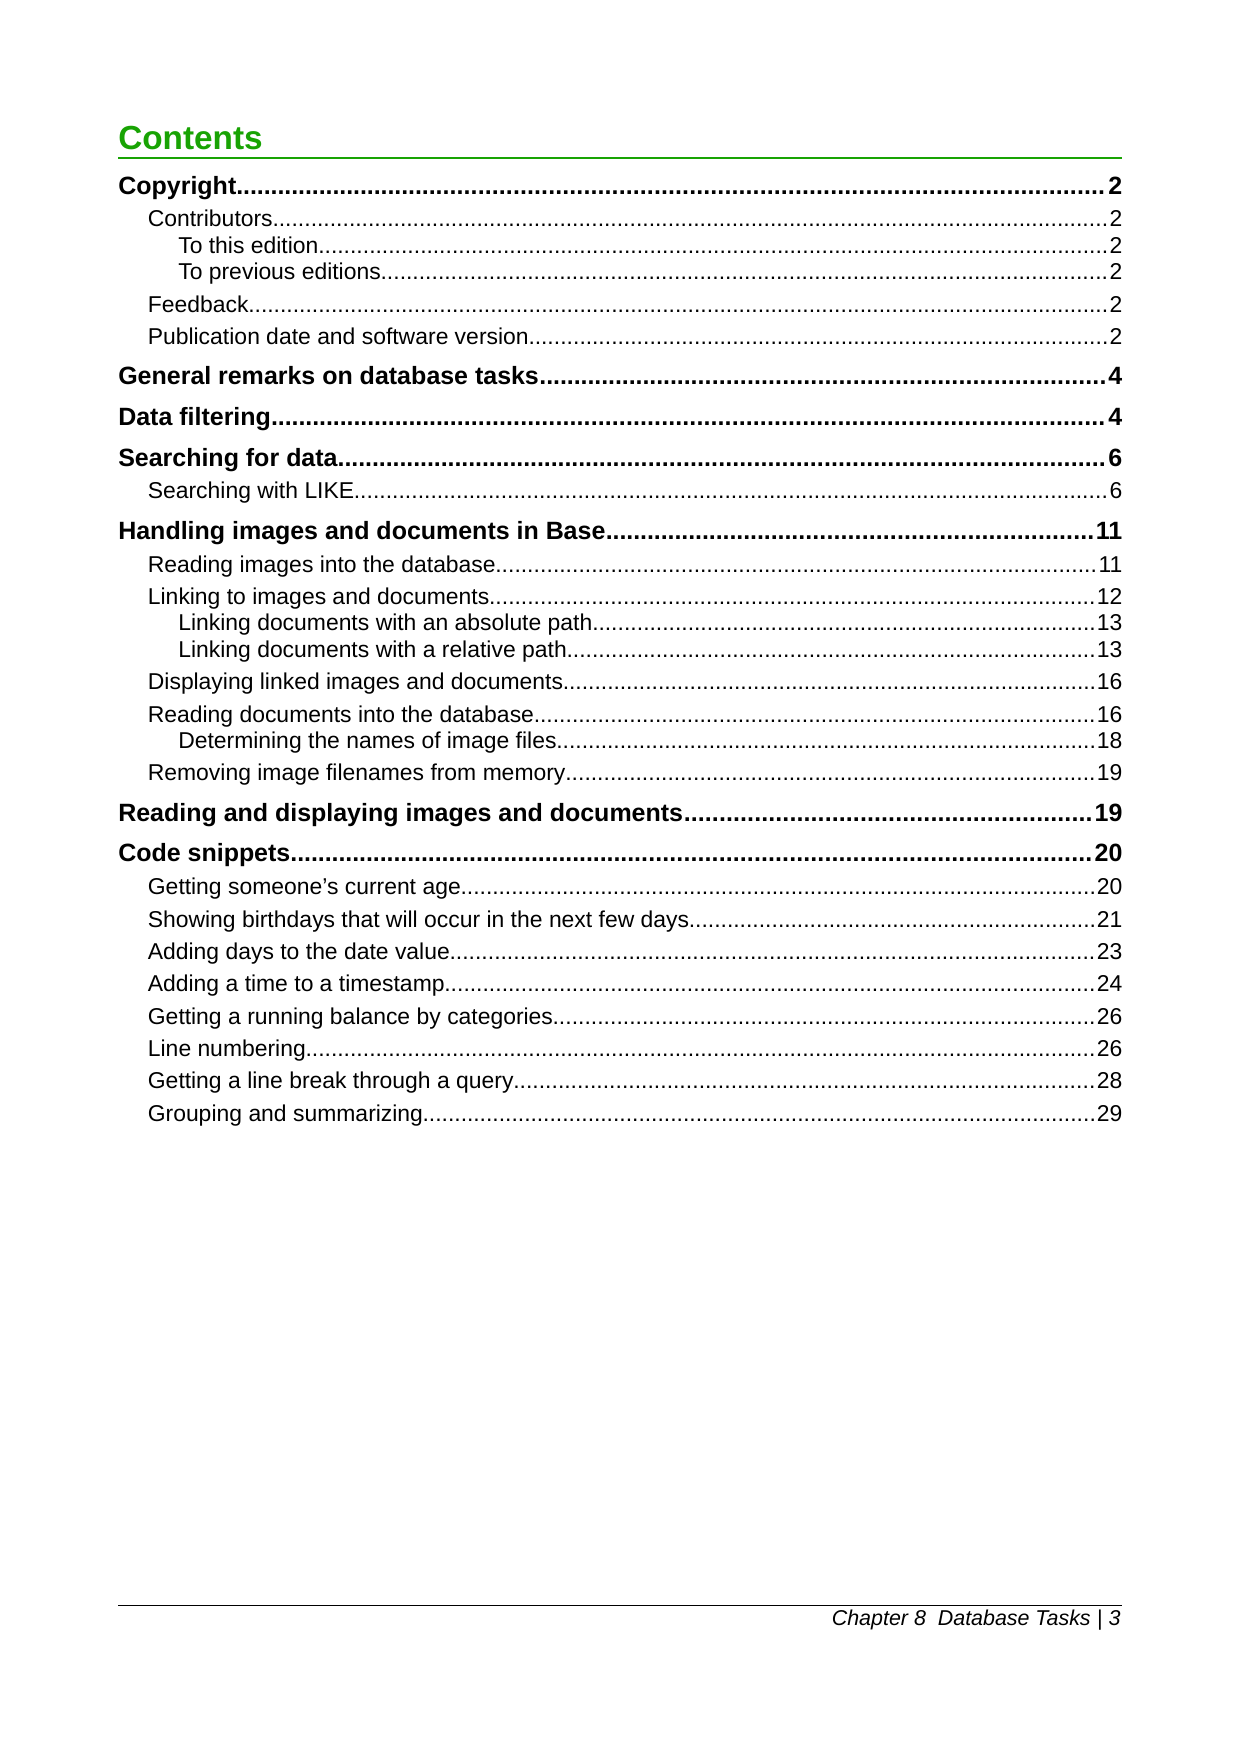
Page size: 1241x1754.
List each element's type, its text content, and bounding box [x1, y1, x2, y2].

text Code snippets 20 [118, 838, 1122, 867]
text Reading documents into the database 16 [148, 701, 1122, 727]
text Adding a time to a timestamp 24 [148, 970, 1122, 997]
text Showing birthdays that will occur in the next few days 21 [148, 906, 1122, 932]
text Reading images into the database 11 [148, 551, 1122, 577]
text Linking documents with an absolute path 13 [178, 609, 1122, 636]
text Handling images and documents in Base 11 [118, 516, 1122, 544]
text Linking to images and documents 12 [148, 583, 1122, 609]
text Feedback 2 [148, 291, 1122, 317]
text Linking documents with a relative path 13 [178, 636, 1122, 662]
text Contributors 2 [148, 205, 1122, 232]
text To previous editions 2 [178, 258, 1122, 284]
text Determining the names of image files 18 [178, 727, 1122, 753]
text Searching for data 6 [118, 443, 1122, 471]
text Displaying linked images and documents 16 [148, 668, 1122, 694]
text Publication date and software version 2 [148, 323, 1122, 349]
text General remarks on database tasks 4 [118, 361, 1122, 390]
text Grouping and summarizing 29 [148, 1100, 1122, 1126]
text Getting a running balance by categories 26 [148, 1003, 1122, 1029]
text Reading and displaying images and documents 19 [118, 798, 1122, 826]
text Getting someone’s current age 20 [148, 873, 1122, 899]
text Getting a line break through a query 28 [148, 1067, 1122, 1094]
text Adding days to the date value 23 [148, 938, 1122, 964]
text Line numbering 26 [148, 1035, 1122, 1061]
subtitle Contents [118, 118, 1122, 157]
text Copyright 2 [118, 171, 1122, 199]
text Searching with LIKE 6 [148, 477, 1122, 504]
text To this edition 2 [178, 232, 1122, 258]
text Removing image filenames from memory 19 [148, 759, 1122, 786]
text Data filtering 4 [118, 402, 1122, 431]
